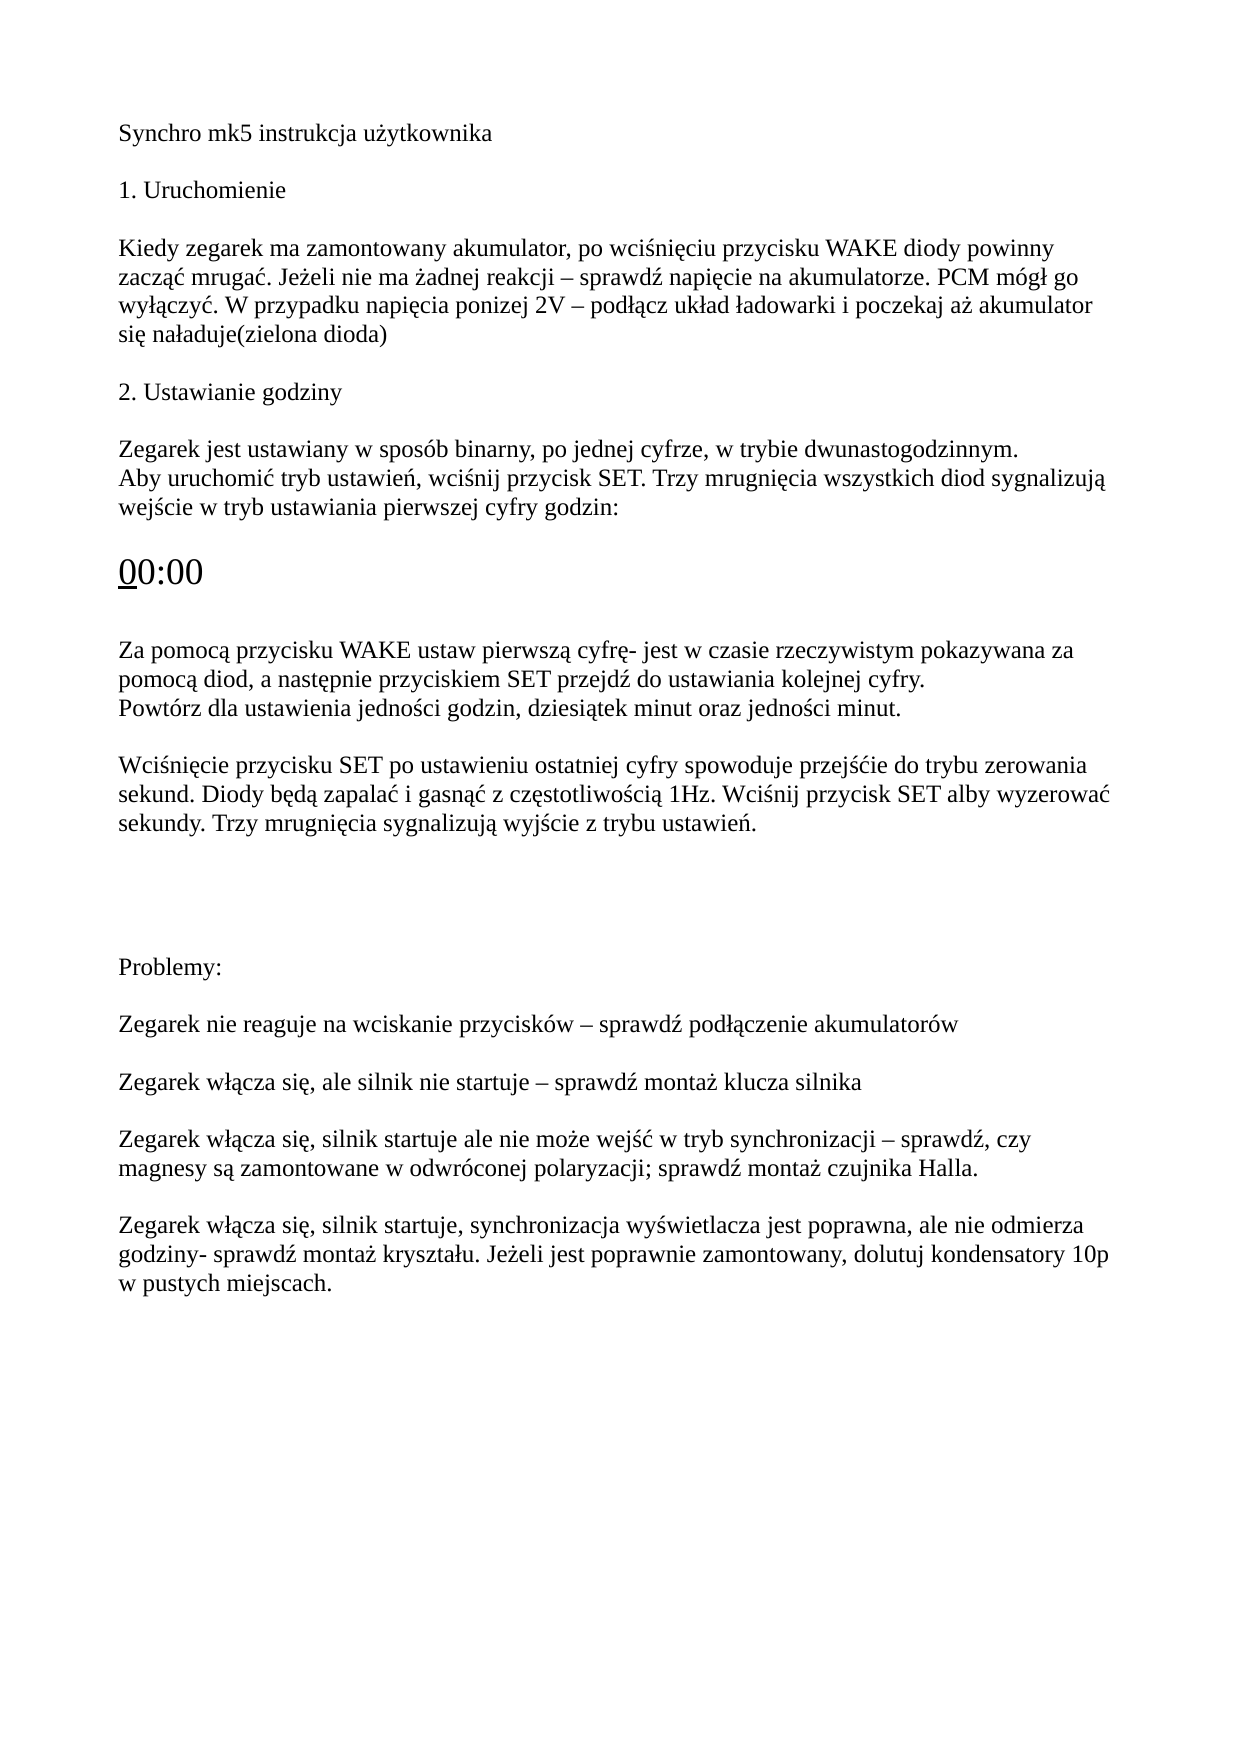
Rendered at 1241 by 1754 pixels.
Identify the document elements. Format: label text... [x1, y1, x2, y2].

text Zegarek włącza się, ale silnik nie startuje – sprawdź montaż klucza silnika [118, 1067, 1122, 1096]
text 1. Uruchomienie [118, 176, 1122, 204]
text 00:00 [118, 549, 1122, 592]
text Zegarek nie reaguje na wciskanie przycisków – sprawdź podłączenie akumulatorów [118, 1009, 1122, 1038]
text Synchro mk5 instrukcja użytkownika [118, 118, 1122, 147]
text Powtórz dla ustawienia jedności godzin, dziesiątek minut oraz jedności minut. [118, 693, 1122, 722]
text Kiedy zegarek ma zamontowany akumulator, po wciśnięciu przycisku WAKE diody powinny zacząć mrugać. Jeżeli nie ma żadnej reakcji – sprawdź napięcie na akumulatorze. PCM mógł go wyłączyć. W przypadku napięcia ponizej 2V – podłącz układ ładowarki i poczekaj aż akumulator się naładuje(zielona dioda) [118, 233, 1122, 348]
text Wciśnięcie przycisku SET po ustawieniu ostatniej cyfry spowoduje przejśćie do trybu zerowania sekund. Diody będą zapalać i gasnąć z częstotliwością 1Hz. Wciśnij przycisk SET alby wyzerować sekundy. Trzy mrugnięcia sygnalizują wyjście z trybu ustawień. [118, 751, 1122, 837]
text Problemy: [118, 952, 1122, 981]
text Za pomocą przycisku WAKE ustaw pierwszą cyfrę- jest w czasie rzeczywistym pokazywana za pomocą diod, a następnie przyciskiem SET przejdź do ustawiania kolejnej cyfry. [118, 636, 1122, 693]
text Aby uruchomić tryb ustawień, wciśnij przycisk SET. Trzy mrugnięcia wszystkich diod sygnalizują wejście w tryb ustawiania pierwszej cyfry godzin: [118, 463, 1122, 521]
text Zegarek włącza się, silnik startuje ale nie może wejść w tryb synchronizacji – sprawdź, czy magnesy są zamontowane w odwróconej polaryzacji; sprawdź montaż czujnika Halla. [118, 1124, 1122, 1182]
text Zegarek jest ustawiany w sposób binarny, po jednej cyfrze, w trybie dwunastogodzinnym. [118, 434, 1122, 463]
text Zegarek włącza się, silnik startuje, synchronizacja wyświetlacza jest poprawna, ale nie odmierza godziny- sprawdź montaż kryształu. Jeżeli jest poprawnie zamontowany, dolutuj kondensatory 10p w pustych miejscach. [118, 1211, 1122, 1297]
text 2. Ustawianie godziny [118, 377, 1122, 406]
